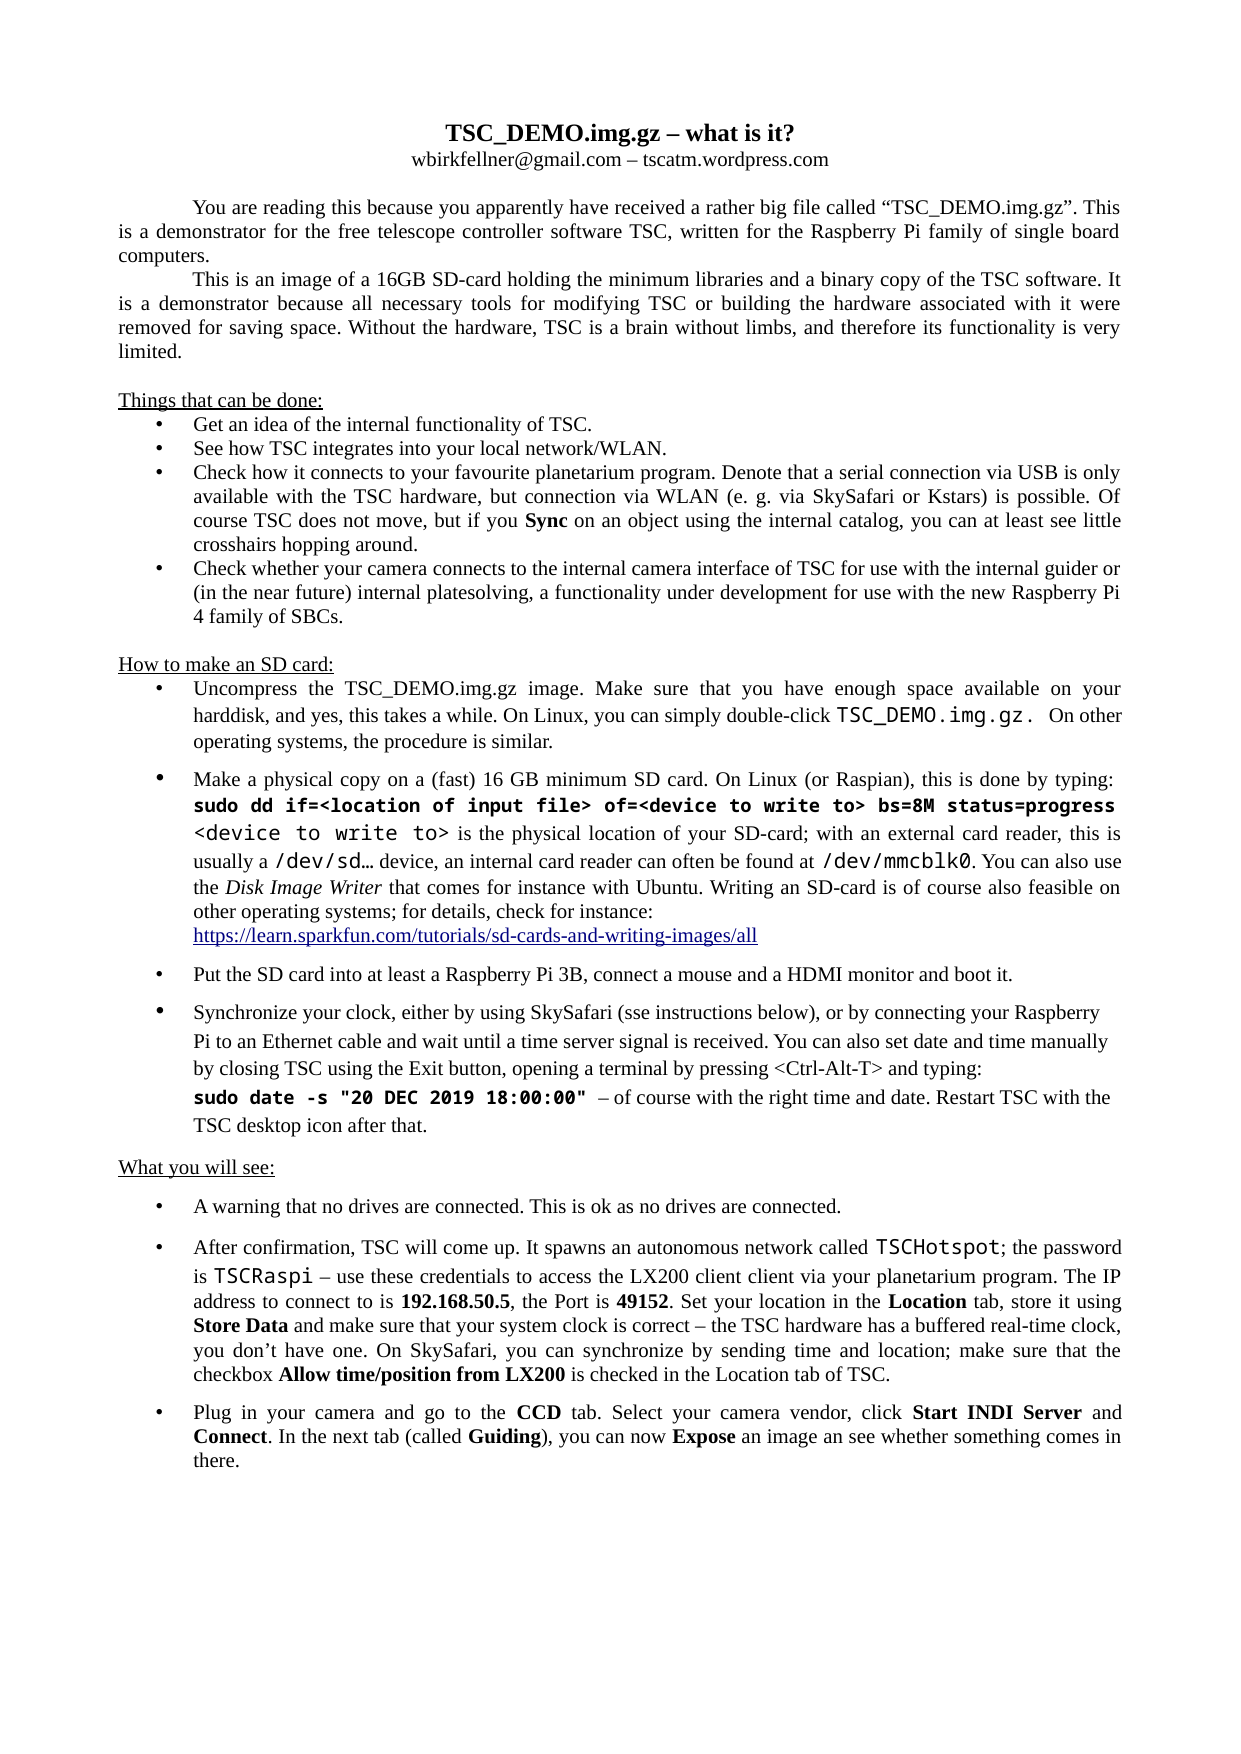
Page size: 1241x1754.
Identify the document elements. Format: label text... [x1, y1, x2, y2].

list Make a physical copy on a (fast) 16 GB minimum SD card. On Linux (or Raspian), this is done by typing: sudo dd if=<location of input file> of=<device to write to> bs=8M status=progress <device to write to> is the physical location of your SD-card; with an external card reader, this is usually a /dev/sd… device, an internal card reader can often be found at /dev/mmcblk0. You can also use the Disk Image Writer that comes for instance with Ubuntu. Writing an SD-card is of course also feasible on other operating systems; for details, check for instance: https://learn.sparkfun.com/tutorials/sd-cards-and-writing-images/all [156, 767, 1122, 947]
text TSC_DEMO.img.gz – what is it? [118, 118, 1122, 147]
list Check how it connects to your favourite planetarium program. Denote that a serial connection via USB is only available with the TSC hardware, but connection via WLAN (e. g. via SkySafari or Kstars) is possible. Of course TSC does not move, but if you Sync on an object using the internal catalog, you can at least see little crosshairs hopping around. [156, 460, 1122, 556]
list Get an idea of the internal functionality of TSC. [156, 412, 1122, 436]
list Plug in your camera and go to the CCD tab. Select your camera vendor, click Start INDI Server and Connect. In the next tab (called Guiding), you can now Expose an image an see whether something comes in there. [156, 1400, 1122, 1472]
list Uncompress the TSC_DEMO.img.gz image. Make sure that you have enough space available on your harddisk, and yes, this takes a while. On Linux, you can simply double-click TSC_DEMO.img.gz. On other operating systems, the procedure is similar. [156, 676, 1122, 753]
list After confirmation, TSC will come up. It spawns an autonomous network called TSCHotspot; the password is TSCRaspi – use these credentials to access the LX200 client client via your planetarium program. The IP address to connect to is 192.168.50.5, the Port is 49152. Set your location in the Location tab, store it using Store Data and make sure that your system clock is correct – the TSC hardware has a buffered real-time clock, you don’t have one. On SkySafari, you can synchronize by sending time and location; make sure that the checkbox Allow time/position from LX200 is checked in the Location tab of TSC. [156, 1232, 1122, 1386]
text What you will see: [118, 1155, 1122, 1179]
text wbirkfellner@gmail.com – tscatm.wordpress.com [118, 147, 1122, 171]
list Check whether your camera connects to the internal camera interface of TSC for use with the internal guider or (in the near future) internal platesolving, a functionality under development for use with the new Raspberry Pi 4 family of SBCs. [156, 556, 1122, 628]
list A warning that no drives are connected. This is ok as no drives are connected. [156, 1194, 1122, 1218]
text Things that can be done: [118, 387, 1122, 412]
text How to make an SD card: [118, 652, 1122, 676]
list Put the SD card into at least a Raspberry Pi 3B, connect a mouse and a HDMI monitor and boot it. [156, 961, 1122, 986]
text You are reading this because you apparently have received a rather big file called “TSC_DEMO.img.gz”. This is a demonstrator for the free telescope controller software TSC, written for the Raspberry Pi family of single board computers. [118, 195, 1122, 267]
list See how TSC integrates into your local network/WLAN. [156, 436, 1122, 460]
list Synchronize your clock, either by using SkySafari (sse instructions below), or by connecting your Raspberry Pi to an Ethernet cable and wait until a time server signal is received. You can also set date and time manually by closing TSC using the Exit button, opening a terminal by pressing <Ctrl-Alt-T> and typing: sudo date -s "20 DEC 2019 18:00:00" – of course with the right time and date. Restart TSC with the TSC desktop icon after that. [156, 1000, 1122, 1137]
text This is an image of a 16GB SD-card holding the minimum libraries and a binary copy of the TSC software. It is a demonstrator because all necessary tools for modifying TSC or building the hardware associated with it were removed for saving space. Without the hardware, TSC is a brain without limbs, and therefore its functionality is very limited. [118, 267, 1122, 363]
